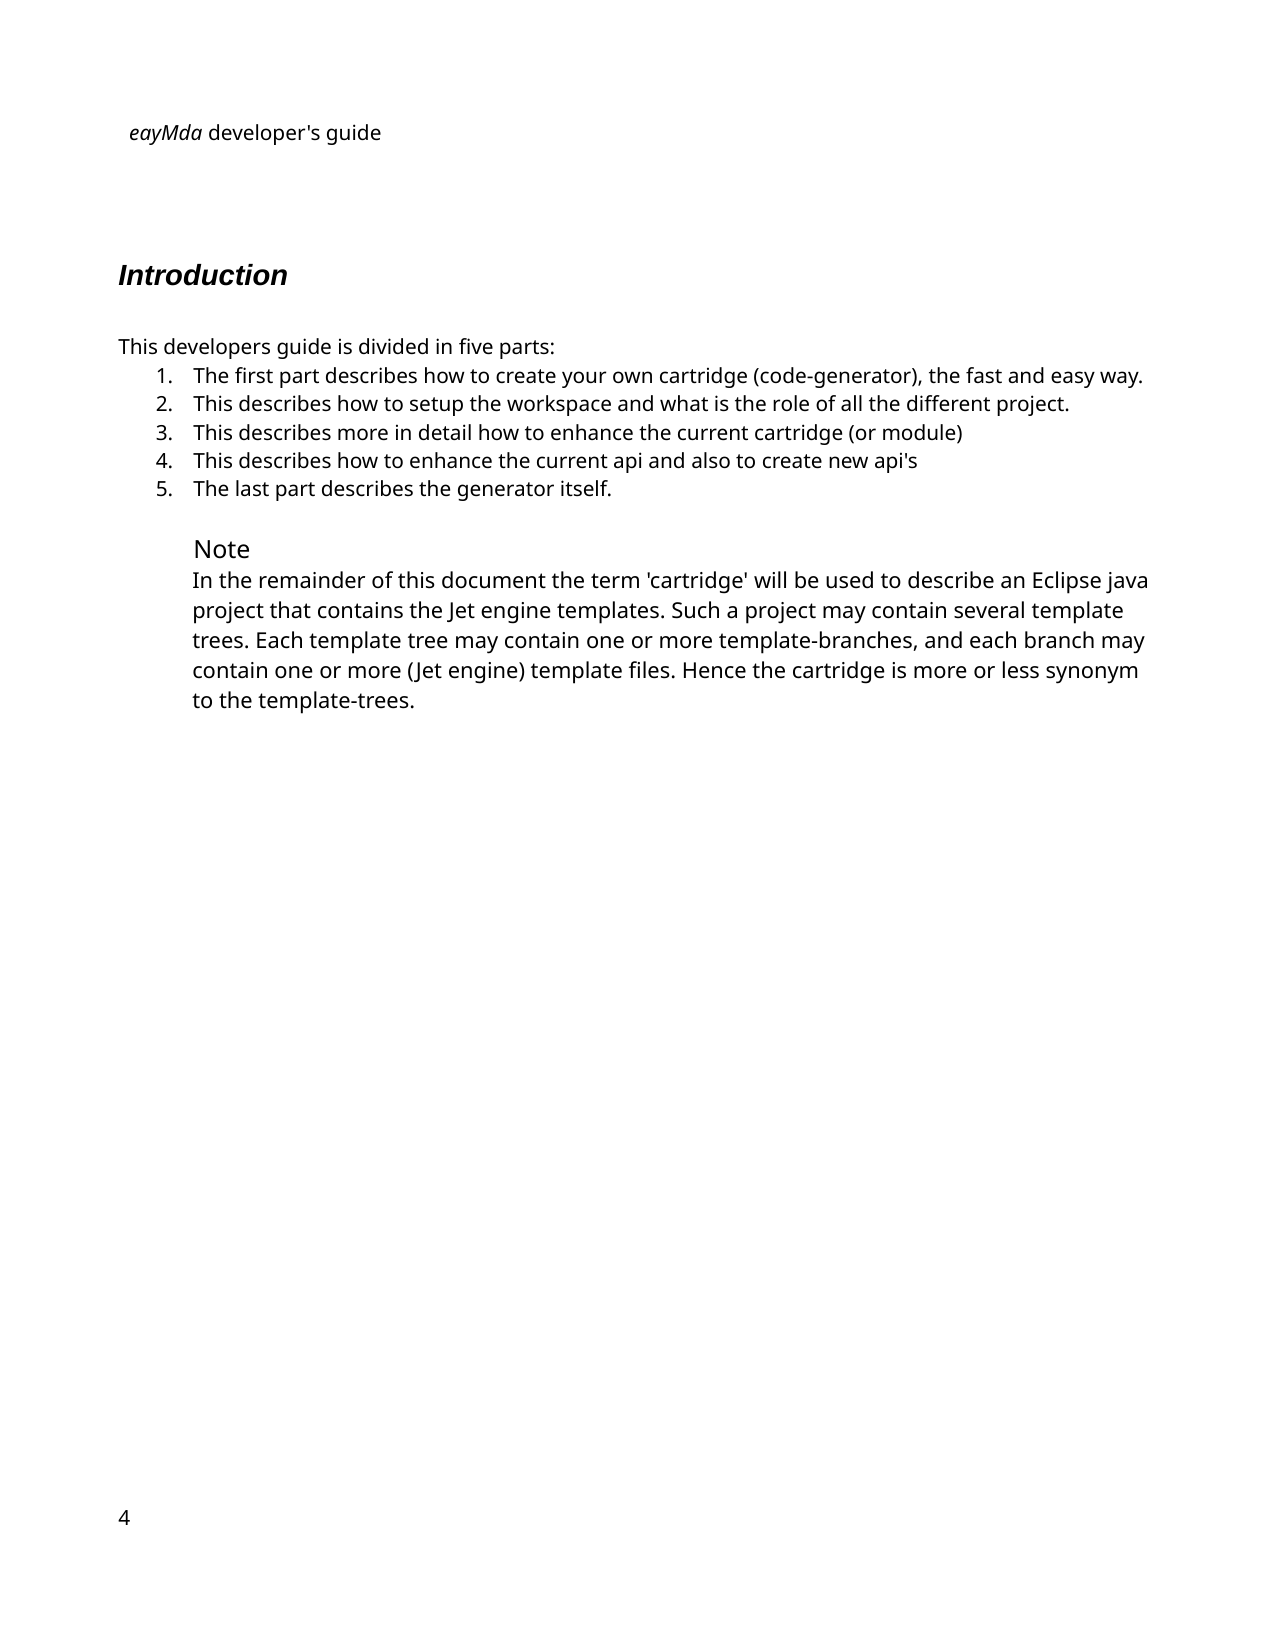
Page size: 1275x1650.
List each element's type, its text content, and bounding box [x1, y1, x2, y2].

list This describes more in detail how to enhance the current cartridge (or module) [156, 418, 1157, 446]
list The first part describes how to create your own cartridge (code-generator), the fast and easy way. [156, 361, 1157, 389]
list This describes how to setup the workspace and what is the role of all the different project. [156, 389, 1157, 418]
list The last part describes the generator itself. [156, 474, 1157, 503]
text Note [193, 531, 1157, 566]
text In the remainder of this document the term 'cartridge' will be used to describe an Eclipse java project that contains the Jet engine templates. Such a project may contain several template trees. Each template tree may contain one or more template-branches, and each branch may contain one or more (Jet engine) template files. Hence the cartridge is more or less synonym to the template-trees. [192, 566, 1157, 714]
text This developers guide is divided in five parts: [118, 332, 1157, 361]
subtitle Introduction [118, 258, 1157, 291]
list This describes how to enhance the current api and also to create new api's [156, 446, 1157, 474]
